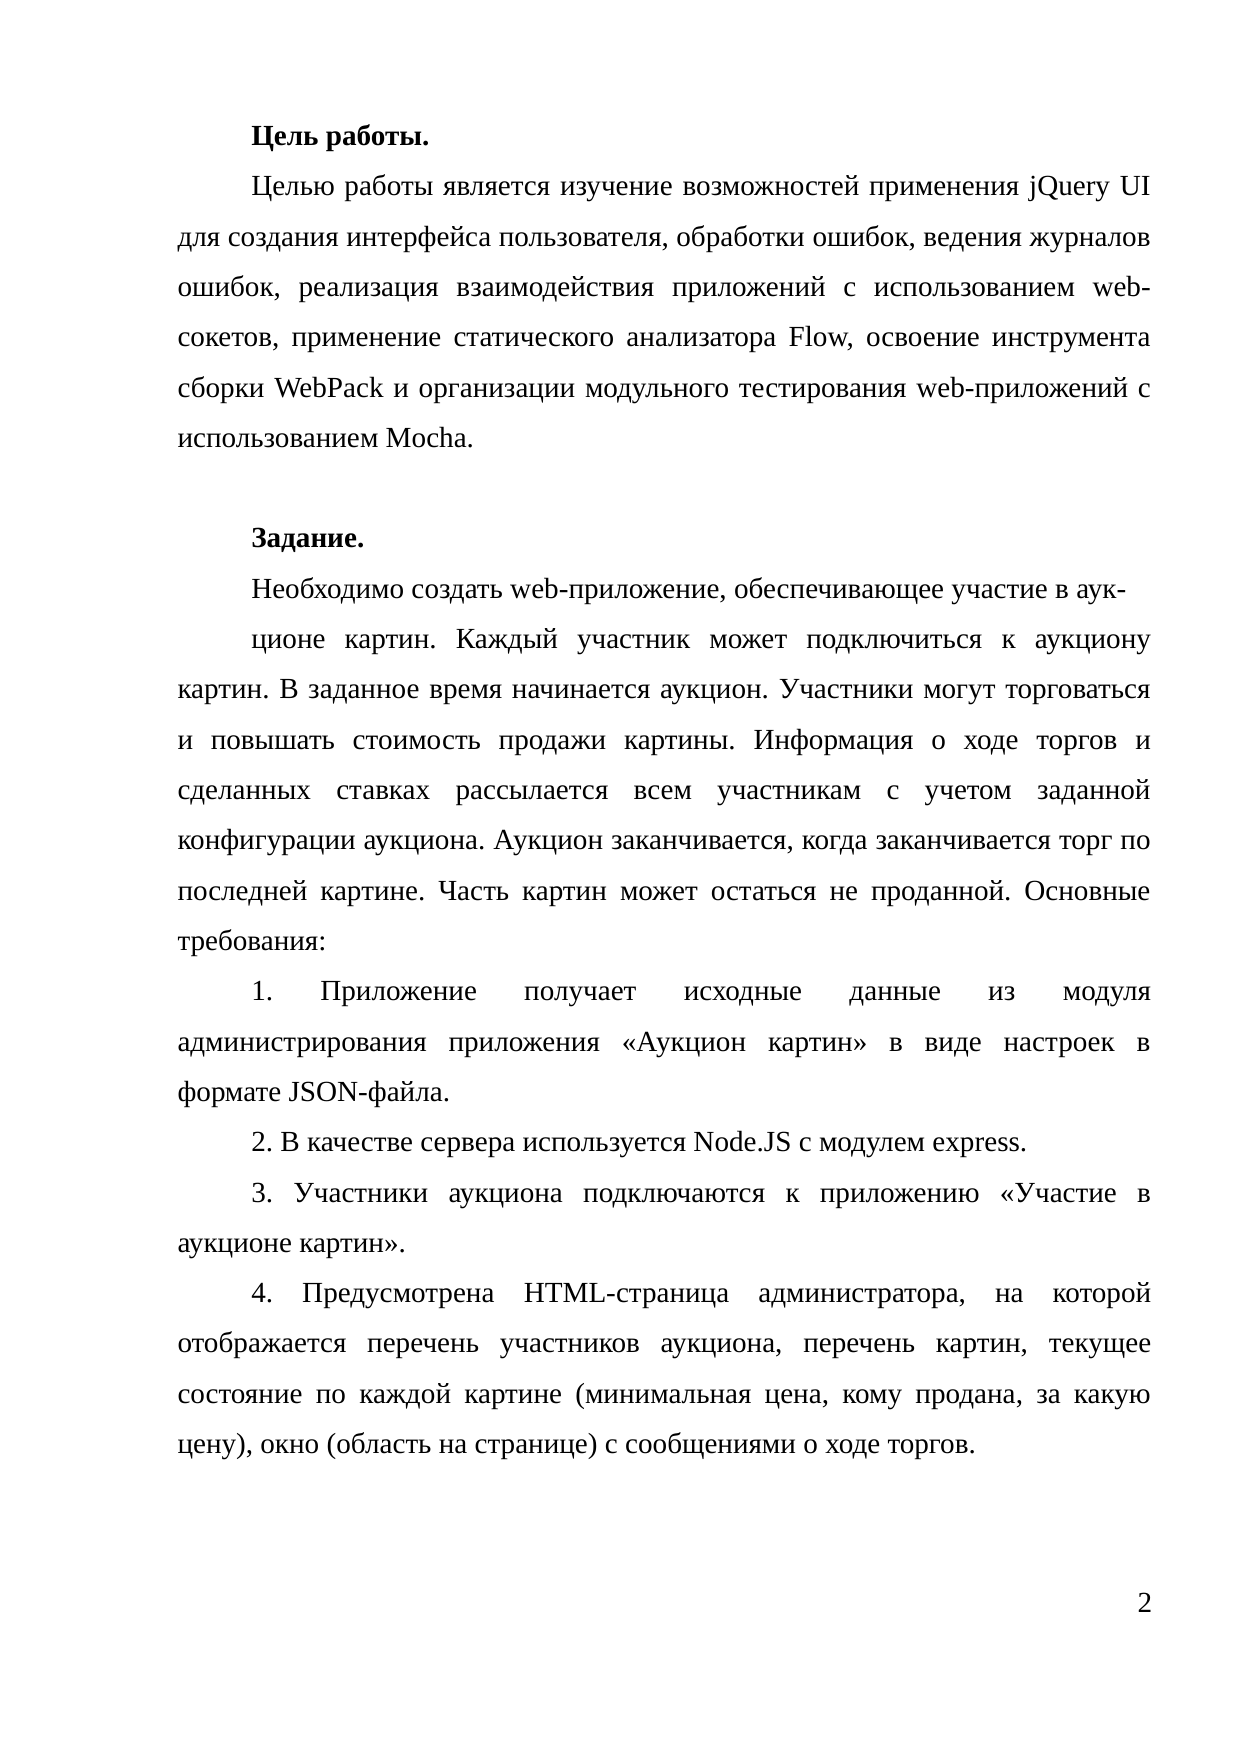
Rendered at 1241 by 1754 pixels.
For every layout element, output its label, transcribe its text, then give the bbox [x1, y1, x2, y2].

text 3. Участники аукциона подключаются к приложению «Участие в аукционе картин». [177, 1175, 1152, 1258]
text 4. Предусмотрена HTML-страница администратора, на которой отображается перечень участников аукциона, перечень картин, текущее состояние по каждой картине (минимальная цена, кому продана, за какую цену), окно (область на странице) с сообщениями о ходе торгов. [177, 1275, 1152, 1460]
subtitle Задание. [177, 521, 1152, 554]
text ционе картин. Каждый участник может подключиться к аукциону картин. В заданное время начинается аукцион. Участники могут торговаться и повышать стоимость продажи картины. Информация о ходе торгов и сделанных ставках рассылается всем участникам с учетом заданной конфигурации аукциона. Аукцион заканчивается, когда заканчивается торг по последней картине. Часть картин может остаться не проданной. Основные требования: [177, 621, 1152, 957]
text Необходимо создать web-приложение, обеспечивающее участие в аук- [177, 571, 1152, 604]
subtitle Цель работы. [177, 118, 1152, 152]
text 2. В качестве сервера используется Node.JS с модулем express. [177, 1124, 1152, 1158]
text 1. Приложение получает исходные данные из модуля администрирования приложения «Аукцион картин» в виде настроек в формате JSON-файла. [177, 973, 1152, 1108]
text Целью работы является изучение возможностей применения jQuery UI для создания интерфейса пользователя, обработки ошибок, ведения журналов ошибок, реализация взаимодействия приложений с использованием web-сокетов, применение статического анализатора Flow, освоение инструмента сборки WebPack и организации модульного тестирования web-приложений с использованием Mocha. [177, 168, 1152, 453]
